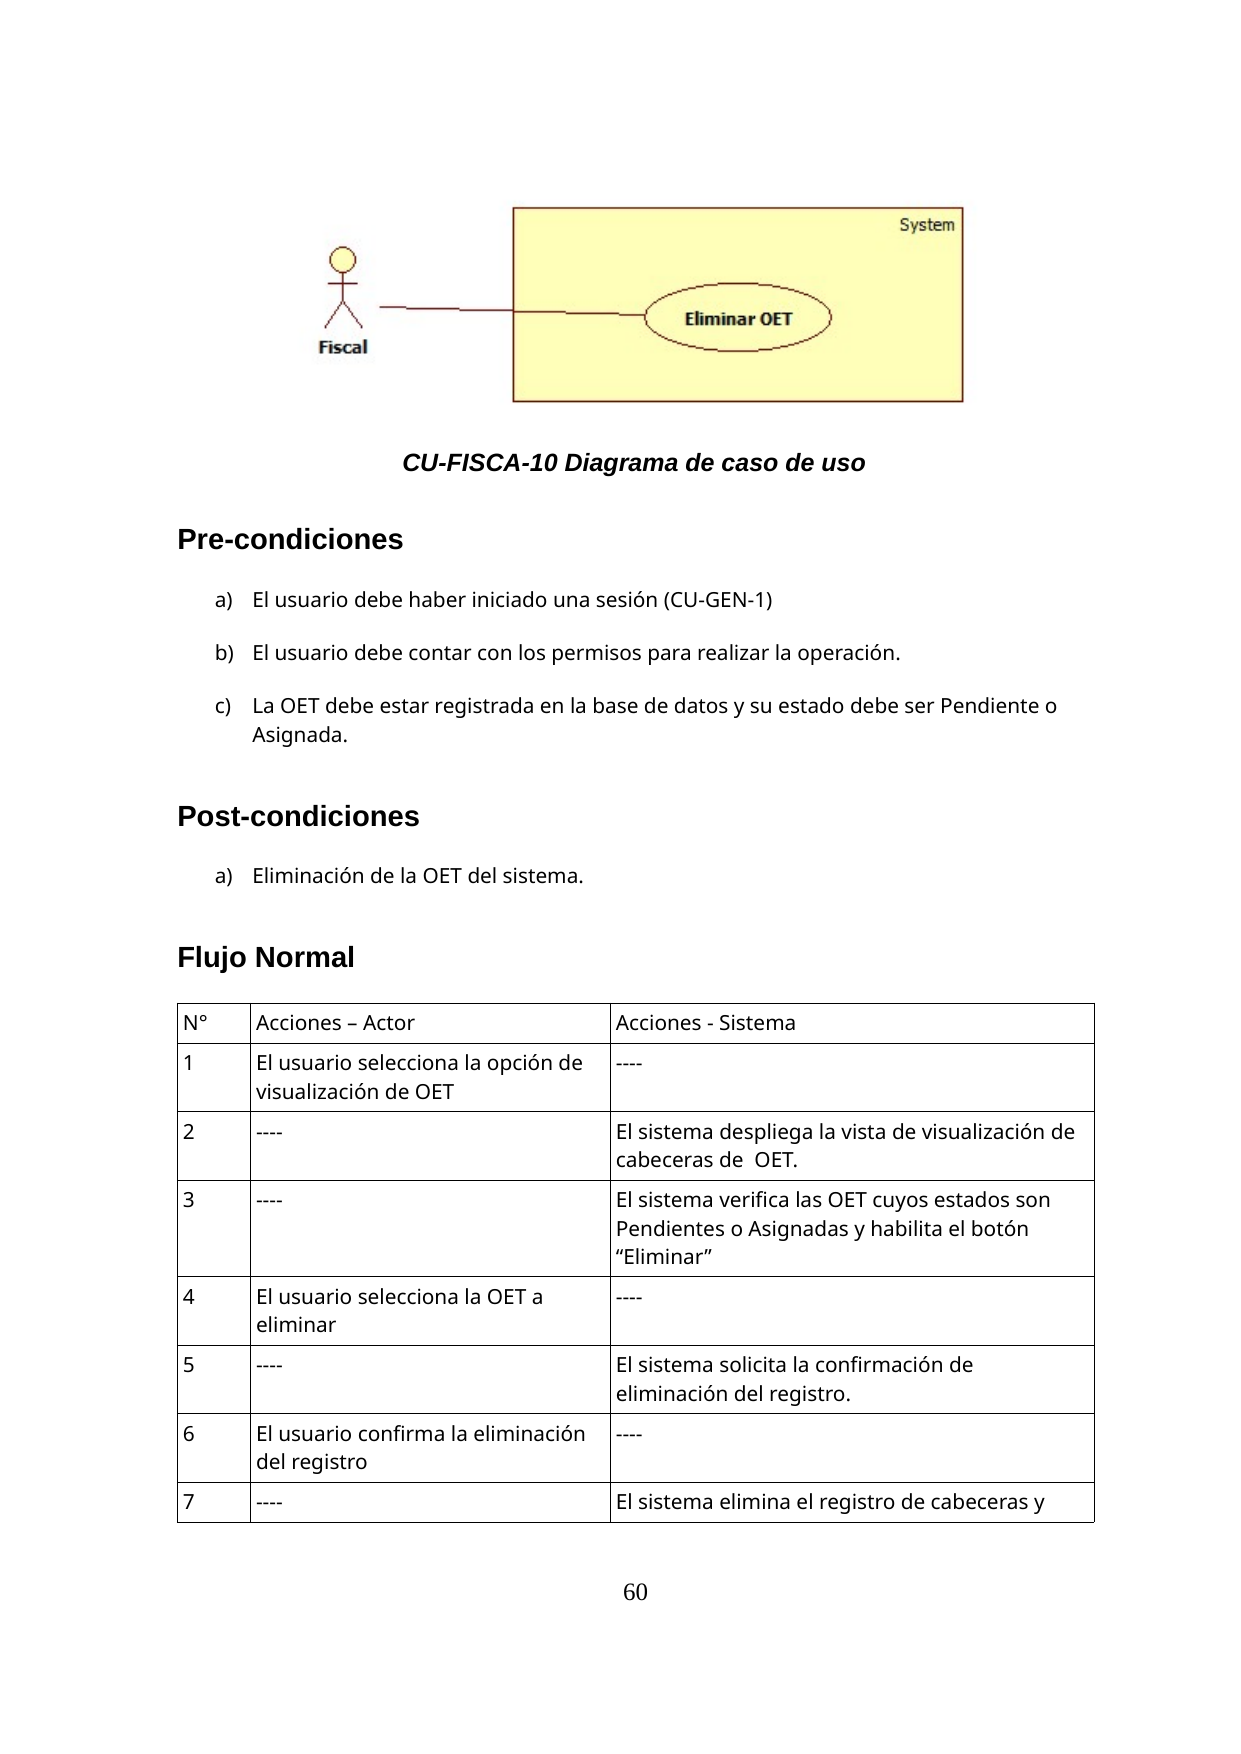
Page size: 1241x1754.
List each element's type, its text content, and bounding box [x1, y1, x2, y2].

list El usuario debe contar con los permisos para realizar la operación. [214, 638, 1093, 667]
subtitle Post-condiciones [177, 798, 1093, 832]
table_cell ---- [251, 1181, 610, 1276]
list El usuario debe haber iniciado una sesión (CU-GEN-1) [214, 585, 1093, 613]
list La OET debe estar registrada en la base de datos y su estado debe ser Pendiente o Asignada. [214, 692, 1093, 748]
table_header Acciones – Actor [251, 1004, 610, 1043]
table_cell 6 [178, 1414, 250, 1482]
list Eliminación de la OET del sistema. [214, 861, 1093, 890]
table_cell El sistema verifica las OET cuyos estados son Pendientes o Asignadas y habilita el botón “Eliminar” [611, 1181, 1094, 1276]
table_cell 5 [178, 1346, 250, 1413]
table_cell 1 [178, 1044, 250, 1111]
table_cell 4 [178, 1277, 250, 1345]
table_cell El usuario confirma la eliminación del registro [251, 1414, 610, 1482]
table_cell ---- [611, 1044, 1094, 1111]
table_cell ---- [251, 1483, 610, 1522]
picture [275, 177, 995, 434]
table_cell El usuario selecciona la OET a eliminar [251, 1277, 610, 1345]
table_cell ---- [251, 1346, 610, 1413]
table_cell 2 [178, 1112, 250, 1179]
table_header Acciones - Sistema [611, 1004, 1094, 1043]
table_header N° [178, 1004, 250, 1043]
table_cell ---- [251, 1112, 610, 1179]
table_cell El usuario selecciona la opción de visualización de OET [251, 1044, 610, 1111]
table_cell 7 [178, 1483, 250, 1522]
table_cell 3 [178, 1181, 250, 1276]
table_cell El sistema despliega la vista de visualización de cabeceras de OET. [611, 1112, 1094, 1179]
table_cell ---- [611, 1277, 1094, 1345]
text CU-FISCA-10 Diagrama de caso de uso [177, 177, 1093, 476]
subtitle Pre-condiciones [177, 522, 1093, 556]
table_cell El sistema solicita la confirmación de eliminación del registro. [611, 1346, 1094, 1413]
table_cell ---- [611, 1414, 1094, 1482]
subtitle Flujo Normal [177, 940, 1093, 973]
table_cell El sistema elimina el registro de cabeceras y [611, 1483, 1094, 1522]
